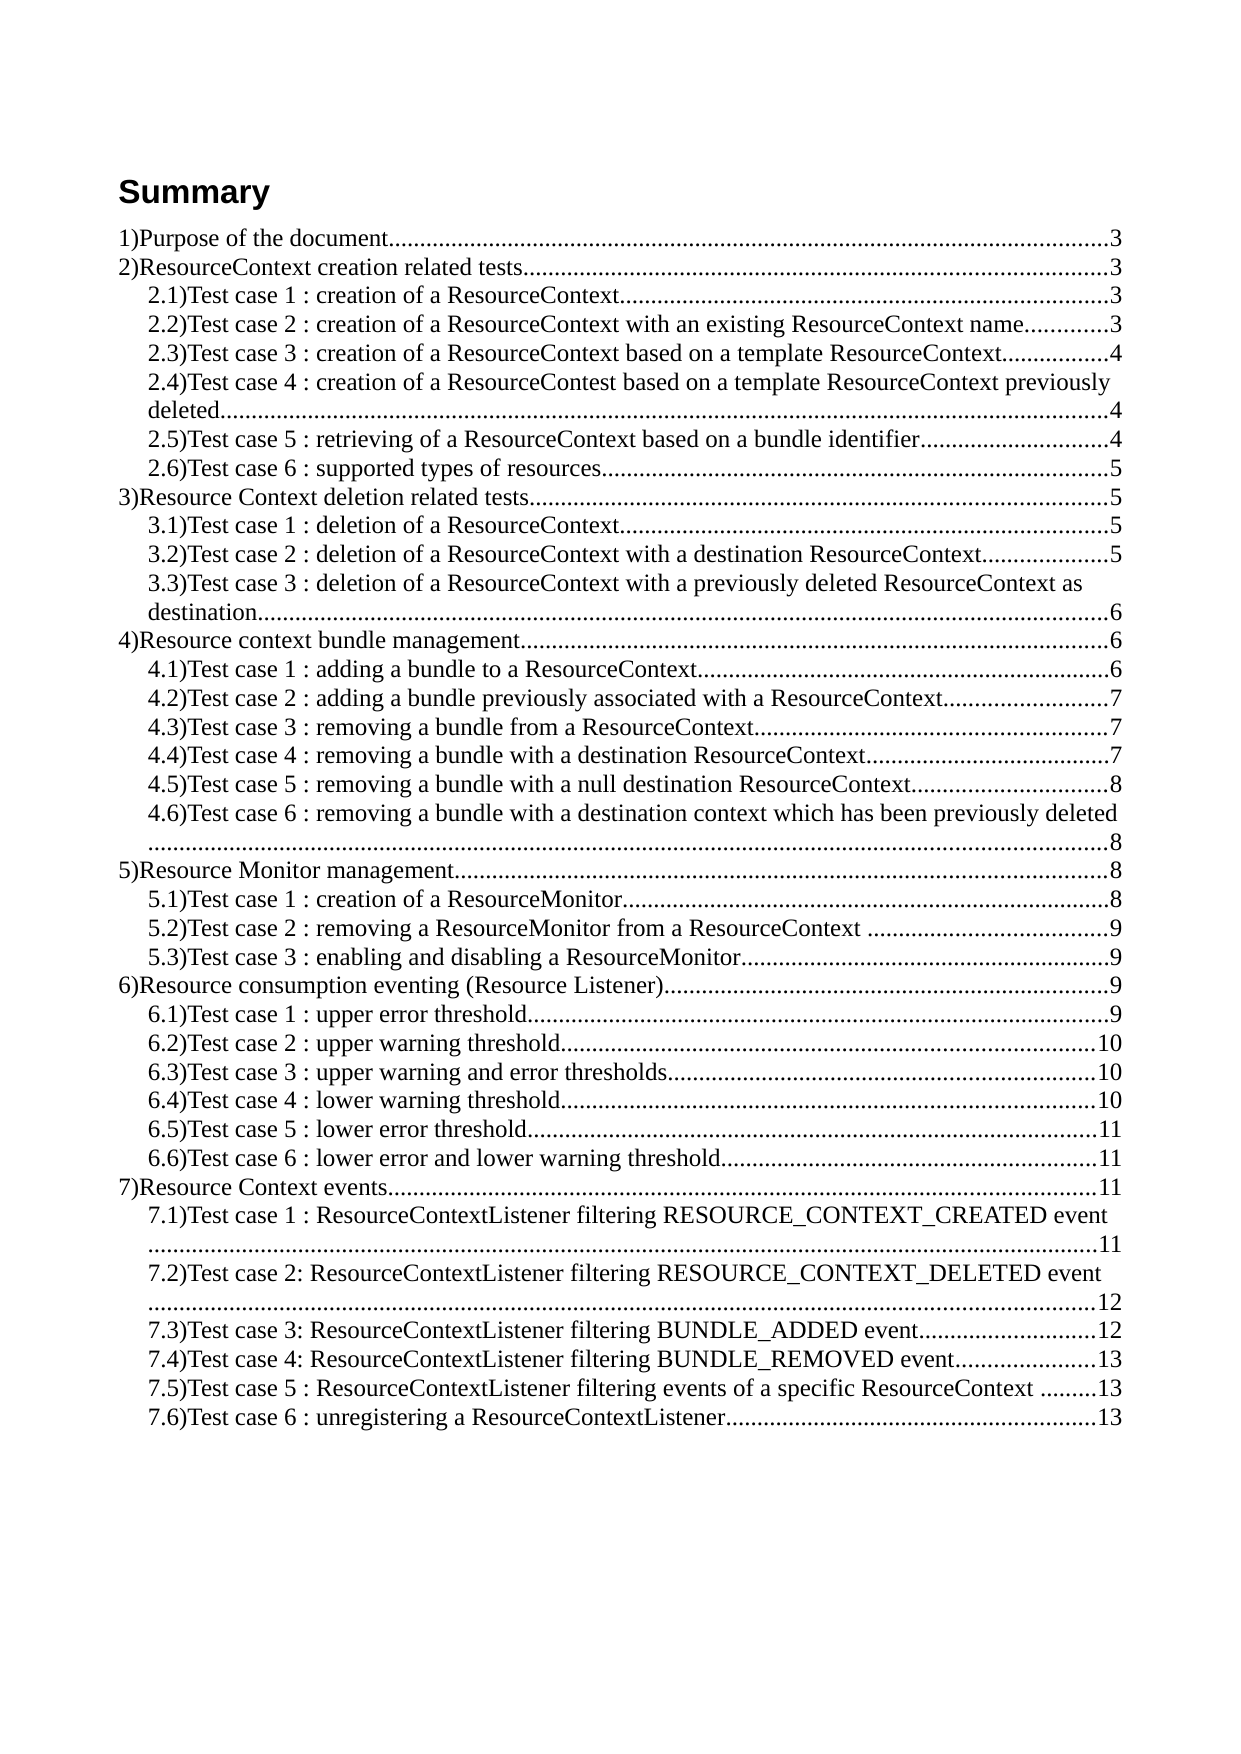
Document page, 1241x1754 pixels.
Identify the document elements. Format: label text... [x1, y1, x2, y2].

text 7.5)Test case 5 : ResourceContextListener filtering events of a specific ResourceContext 13 [148, 1373, 1122, 1402]
text 2.6)Test case 6 : supported types of resources 5 [148, 453, 1122, 482]
text 6.5)Test case 5 : lower error threshold 11 [148, 1114, 1122, 1143]
text 4)Resource context bundle management 6 [118, 625, 1122, 654]
text 4.3)Test case 3 : removing a bundle from a ResourceContext 7 [148, 712, 1122, 740]
text 5.2)Test case 2 : removing a ResourceMonitor from a ResourceContext 9 [148, 913, 1122, 942]
text 7)Resource Context events 11 [118, 1172, 1122, 1200]
text 6)Resource consumption eventing (Resource Listener) 9 [118, 970, 1122, 999]
text 6.1)Test case 1 : upper error threshold 9 [148, 999, 1122, 1028]
text 5.3)Test case 3 : enabling and disabling a ResourceMonitor 9 [148, 942, 1122, 970]
text 3)Resource Context deletion related tests 5 [118, 482, 1122, 510]
text 6.6)Test case 6 : lower error and lower warning threshold 11 [148, 1143, 1122, 1172]
text 2.4)Test case 4 : creation of a ResourceContest based on a template ResourceContext previously deleted 4 [148, 367, 1122, 424]
text 4.4)Test case 4 : removing a bundle with a destination ResourceContext 7 [148, 740, 1122, 769]
text 2.3)Test case 3 : creation of a ResourceContext based on a template ResourceContext 4 [148, 338, 1122, 367]
text 2.1)Test case 1 : creation of a ResourceContext 3 [148, 280, 1122, 309]
text 3.2)Test case 2 : deletion of a ResourceContext with a destination ResourceContext 5 [148, 539, 1122, 568]
text 7.6)Test case 6 : unregistering a ResourceContextListener 13 [148, 1402, 1122, 1430]
text 6.4)Test case 4 : lower warning threshold 10 [148, 1085, 1122, 1114]
text 1)Purpose of the document 3 [118, 223, 1122, 252]
text 5.1)Test case 1 : creation of a ResourceMonitor 8 [148, 884, 1122, 913]
text 5)Resource Monitor management 8 [118, 855, 1122, 884]
subtitle Summary [118, 172, 1122, 210]
text 4.1)Test case 1 : adding a bundle to a ResourceContext 6 [148, 654, 1122, 683]
text 6.3)Test case 3 : upper warning and error thresholds 10 [148, 1057, 1122, 1085]
text 3.3)Test case 3 : deletion of a ResourceContext with a previously deleted ResourceContext as destination 6 [148, 568, 1122, 625]
text 4.5)Test case 5 : removing a bundle with a null destination ResourceContext 8 [148, 769, 1122, 798]
text 7.4)Test case 4: ResourceContextListener filtering BUNDLE_REMOVED event 13 [148, 1344, 1122, 1373]
text 7.1)Test case 1 : ResourceContextListener filtering RESOURCE_CONTEXT_CREATED event 11 [148, 1200, 1122, 1258]
text 6.2)Test case 2 : upper warning threshold 10 [148, 1028, 1122, 1057]
text 3.1)Test case 1 : deletion of a ResourceContext 5 [148, 510, 1122, 539]
text 4.6)Test case 6 : removing a bundle with a destination context which has been previously deleted 8 [148, 798, 1122, 855]
text 2)ResourceContext creation related tests 3 [118, 252, 1122, 280]
text 2.5)Test case 5 : retrieving of a ResourceContext based on a bundle identifier 4 [148, 424, 1122, 453]
text 7.3)Test case 3: ResourceContextListener filtering BUNDLE_ADDED event 12 [148, 1315, 1122, 1344]
text 7.2)Test case 2: ResourceContextListener filtering RESOURCE_CONTEXT_DELETED event 12 [148, 1258, 1122, 1315]
text 2.2)Test case 2 : creation of a ResourceContext with an existing ResourceContext name 3 [148, 309, 1122, 338]
text 4.2)Test case 2 : adding a bundle previously associated with a ResourceContext 7 [148, 683, 1122, 712]
